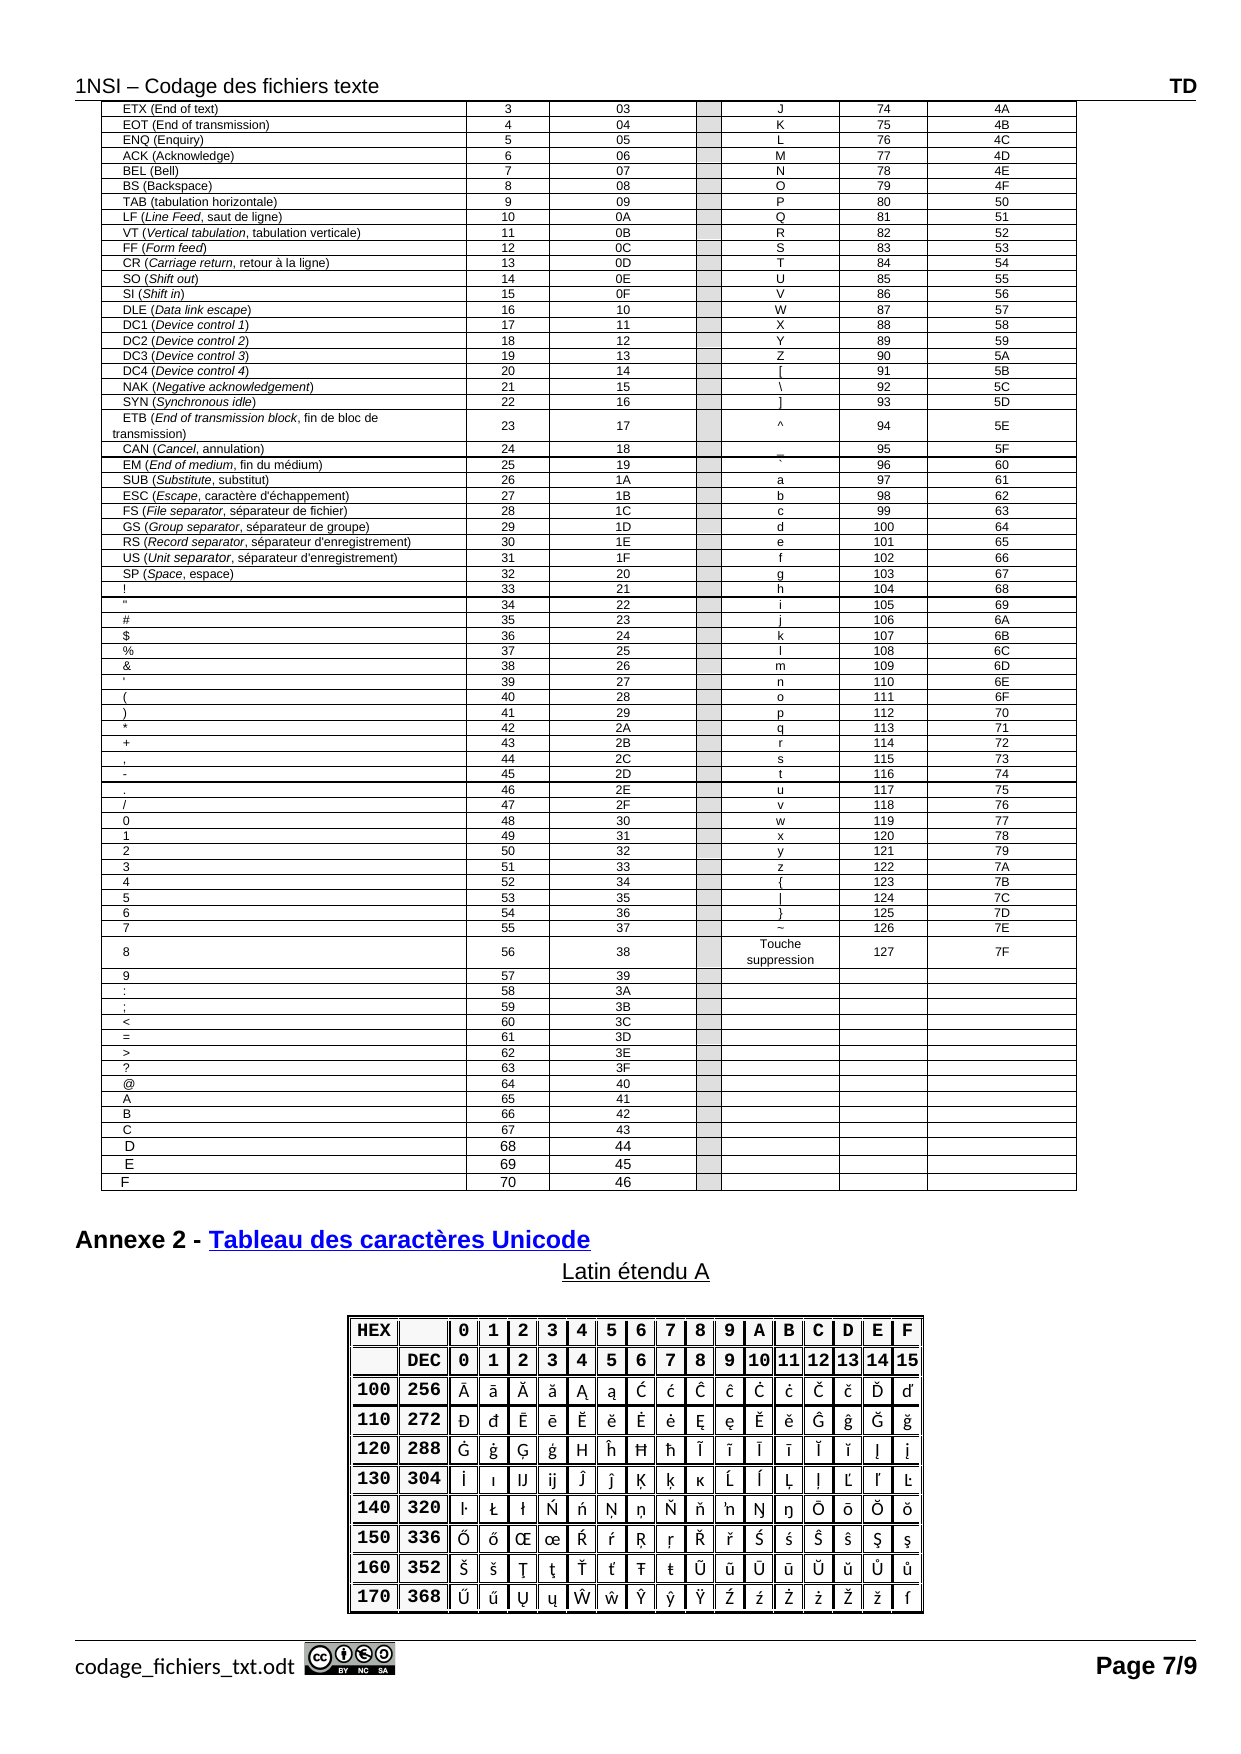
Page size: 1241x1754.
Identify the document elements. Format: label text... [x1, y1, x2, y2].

table_cell 32 [467, 567, 549, 581]
table_cell DC3 (Device control 3) [102, 349, 466, 363]
table_cell 76 [928, 798, 1076, 812]
table_cell d [722, 519, 839, 533]
table_cell [928, 999, 1076, 1014]
table_cell ħ [657, 1437, 684, 1463]
table_cell 1B [550, 488, 696, 503]
table_cell 26 [550, 659, 696, 673]
table_cell R [722, 225, 839, 239]
table_cell Ĥ [569, 1437, 595, 1463]
table_cell 69 [928, 598, 1076, 612]
table_cell [840, 984, 927, 998]
table_cell [840, 1015, 927, 1029]
table_cell [697, 102, 721, 116]
table_cell 100 [351, 1374, 397, 1404]
table_cell č [835, 1378, 861, 1404]
table_cell 109 [840, 659, 927, 673]
table_cell Ą [569, 1378, 595, 1404]
table_cell / [102, 798, 466, 812]
table_cell 4F [928, 179, 1076, 193]
table_cell 7E [928, 921, 1076, 936]
table_cell 14 [864, 1348, 891, 1374]
table_cell i [722, 598, 839, 612]
table_cell 64 [928, 519, 1076, 533]
table_cell r [722, 736, 839, 751]
table_cell u [722, 783, 839, 797]
table_cell ' [102, 675, 466, 689]
table_header D [833, 1319, 863, 1345]
table_cell [697, 783, 721, 797]
table_cell Touche suppression [722, 937, 839, 967]
table_cell $ [102, 628, 466, 643]
table_cell [722, 1123, 839, 1137]
table_cell 37 [467, 644, 549, 658]
table_cell RS (Record separator, séparateur d'enregistrement) [102, 535, 466, 549]
table_cell ş [894, 1522, 921, 1552]
table_cell 38 [467, 659, 549, 673]
table_cell 5C [928, 379, 1076, 394]
table_cell 60 [467, 1015, 549, 1029]
table_cell 56 [928, 287, 1076, 301]
table_cell Ć [628, 1378, 654, 1404]
table_cell [722, 1138, 839, 1155]
table_cell 27 [467, 488, 549, 503]
table_cell ě [776, 1407, 802, 1433]
table_cell 256 [400, 1378, 447, 1404]
table_cell 58 [928, 318, 1076, 332]
table_cell 4D [928, 148, 1076, 162]
table_cell f [722, 550, 839, 566]
table_cell ġ [480, 1437, 507, 1463]
table_cell 68 [928, 582, 1076, 596]
table_cell 69 [467, 1156, 549, 1173]
table_cell C [102, 1123, 466, 1137]
table_cell CR (Carriage return, retour à la ligne) [102, 256, 466, 270]
table_cell [697, 133, 721, 147]
table_cell 24 [467, 442, 549, 456]
table_cell 48 [467, 813, 549, 828]
table_cell 4 [569, 1348, 595, 1374]
table_cell Đ [451, 1407, 477, 1433]
table_cell 67 [928, 567, 1076, 581]
table_cell [697, 473, 721, 487]
table_cell [928, 1138, 1076, 1155]
table_cell 57 [467, 969, 549, 983]
table_cell Ň [657, 1496, 684, 1522]
table_cell ETB (End of transmission block, fin de bloc de transmission) [102, 410, 466, 441]
table_cell [722, 1030, 839, 1044]
table_cell ŏ [892, 1493, 922, 1522]
table_cell [928, 1030, 1076, 1044]
table_cell 41 [467, 705, 549, 720]
table_cell 2F [550, 798, 696, 812]
table_cell 117 [840, 783, 927, 797]
table_header 6 [626, 1319, 656, 1345]
table_cell 102 [840, 550, 927, 566]
table_header 8 [685, 1319, 715, 1345]
table_header 7 [656, 1319, 685, 1345]
table_cell 6A [928, 613, 1076, 627]
table_cell F [102, 1174, 466, 1190]
table_cell 52 [467, 875, 549, 889]
table_cell 7 [657, 1348, 684, 1374]
table_cell TAB (tabulation horizontale) [102, 194, 466, 209]
table_cell 4 [102, 875, 466, 889]
table_cell VT (Vertical tabulation, tabulation verticale) [102, 225, 466, 239]
table_cell 125 [840, 906, 927, 920]
table_cell [697, 813, 721, 828]
table_cell [697, 117, 721, 132]
table_cell 7B [928, 875, 1076, 889]
table_cell [928, 1061, 1076, 1075]
table_cell 7 [102, 921, 466, 936]
table_cell 08 [550, 179, 696, 193]
table_cell ] [722, 395, 839, 409]
table_cell 1 [480, 1348, 507, 1374]
table_cell 6B [928, 628, 1076, 643]
table_cell [840, 1138, 927, 1155]
table_cell 45 [467, 767, 549, 781]
table_cell 65 [467, 1092, 549, 1106]
table_cell 7C [928, 890, 1076, 905]
table_cell P [722, 194, 839, 209]
table_cell [697, 287, 721, 301]
table_cell [840, 1156, 927, 1173]
table_cell 66 [467, 1107, 549, 1122]
table_cell [697, 349, 721, 363]
table_cell [697, 860, 721, 874]
table_cell ā [480, 1378, 507, 1404]
table_cell Ļ [776, 1467, 802, 1493]
table_cell 22 [467, 395, 549, 409]
table_cell [697, 1156, 721, 1173]
table_cell ETX (End of text) [102, 102, 466, 116]
table_cell 4E [928, 164, 1076, 178]
table_cell 113 [840, 721, 927, 735]
table_cell 1E [550, 535, 696, 549]
table_cell 36 [467, 628, 549, 643]
table_cell 94 [840, 410, 927, 441]
table_cell 5F [928, 442, 1076, 456]
table_cell 119 [840, 813, 927, 828]
table_cell 31 [467, 550, 549, 566]
table_cell Ď [864, 1378, 891, 1404]
table_cell 42 [550, 1107, 696, 1122]
table_cell 115 [840, 752, 927, 766]
table_cell 7D [928, 906, 1076, 920]
table_cell 43 [550, 1123, 696, 1137]
table_cell 2A [550, 721, 696, 735]
table_cell [697, 302, 721, 317]
table_cell _ [722, 442, 839, 456]
table_cell DEC [400, 1348, 447, 1374]
table_cell l [722, 644, 839, 658]
table_cell 46 [550, 1174, 696, 1190]
table_cell 11 [776, 1348, 802, 1374]
table_cell EOT (End of transmission) [102, 117, 466, 132]
table_cell [722, 984, 839, 998]
table_cell 5 [467, 133, 549, 147]
table_cell 110 [840, 675, 927, 689]
table_cell J [722, 102, 839, 116]
table_cell ſ [892, 1581, 921, 1611]
table_cell 20 [467, 364, 549, 378]
table_cell [722, 999, 839, 1014]
table_cell 54 [928, 256, 1076, 270]
table_cell Ė [628, 1407, 654, 1433]
table_cell 1 [102, 829, 466, 843]
table_cell o [722, 690, 839, 704]
table_cell [722, 969, 839, 983]
table_cell 6C [928, 644, 1076, 658]
table_cell ń [569, 1496, 595, 1522]
table_cell 77 [840, 148, 927, 162]
table_cell 8 [102, 937, 466, 967]
table_cell Ľ [835, 1467, 861, 1493]
picture [304, 1642, 396, 1675]
table_cell 07 [550, 164, 696, 178]
table_cell SYN (Synchronous idle) [102, 395, 466, 409]
table_cell L [722, 133, 839, 147]
table_cell x [722, 829, 839, 843]
table_cell [928, 1123, 1076, 1137]
table_cell [697, 1030, 721, 1044]
table_cell 21 [467, 379, 549, 394]
table_cell < [102, 1015, 466, 1029]
table_cell DC1 (Device control 1) [102, 318, 466, 332]
table_cell 120 [840, 829, 927, 843]
table_header A [744, 1317, 774, 1345]
table_cell 122 [840, 860, 927, 874]
table_cell FS (File separator, séparateur de fichier) [102, 504, 466, 518]
table_cell ą [598, 1378, 625, 1404]
table_cell V [722, 287, 839, 301]
table_cell 2D [550, 767, 696, 781]
table_cell [928, 1092, 1076, 1106]
table_cell 160 [349, 1552, 399, 1581]
table_cell ; [102, 999, 466, 1014]
table_cell 61 [928, 473, 1076, 487]
table_cell ı [480, 1467, 507, 1493]
table_cell [722, 1015, 839, 1029]
table_cell b [722, 488, 839, 503]
table_cell 70 [928, 705, 1076, 720]
table_cell [697, 318, 721, 332]
table_cell p [722, 705, 839, 720]
table_cell 3B [550, 999, 696, 1014]
table_cell 6 [628, 1348, 654, 1374]
table_cell ŉ [716, 1496, 743, 1522]
table_cell = [102, 1030, 466, 1044]
table_cell 10 [467, 210, 549, 224]
table_cell [697, 598, 721, 612]
table_cell 50 [928, 194, 1076, 209]
table_cell 5E [928, 410, 1076, 441]
table_cell 60 [928, 458, 1076, 472]
table_cell CAN (Cancel, annulation) [102, 442, 466, 456]
table_cell 17 [467, 318, 549, 332]
table_cell [697, 241, 721, 255]
table_cell [697, 458, 721, 472]
table_cell 101 [840, 535, 927, 549]
table_cell 1A [550, 473, 696, 487]
table_cell EM (End of medium, fin du médium) [102, 458, 466, 472]
table_cell [697, 395, 721, 409]
table_cell ů [892, 1552, 922, 1581]
table_cell 30 [467, 535, 549, 549]
table_cell [722, 1174, 839, 1190]
table_cell 16 [550, 395, 696, 409]
table_cell BEL (Bell) [102, 164, 466, 178]
table_cell 0F [550, 287, 696, 301]
table_cell 87 [840, 302, 927, 317]
table_cell 1C [550, 504, 696, 518]
table_cell Ů [864, 1555, 891, 1581]
table_cell ŀ [451, 1496, 477, 1522]
table_cell [697, 613, 721, 627]
table_cell 12 [467, 241, 549, 255]
table_cell A [102, 1092, 466, 1106]
table_cell 120 [351, 1434, 397, 1463]
table_cell 19 [467, 349, 549, 363]
table_cell Ś [746, 1526, 772, 1552]
table_cell 105 [840, 598, 927, 612]
table_cell 3C [550, 1015, 696, 1029]
table_cell [722, 1107, 839, 1122]
table_cell 170 [351, 1581, 399, 1611]
table_cell 26 [467, 473, 549, 487]
table_cell [722, 1076, 839, 1091]
table_cell [697, 148, 721, 162]
table_cell SO (Shift out) [102, 271, 466, 286]
table_cell M [722, 148, 839, 162]
table_cell 1F [550, 550, 696, 566]
table_cell 320 [400, 1496, 447, 1522]
table_cell [840, 1123, 927, 1137]
table_cell 10 [550, 302, 696, 317]
table_cell [697, 364, 721, 378]
table_cell [697, 1092, 721, 1106]
table_cell 3F [550, 1061, 696, 1075]
table_cell 9 [102, 969, 466, 983]
table_cell 23 [550, 613, 696, 627]
table_cell 40 [467, 690, 549, 704]
table_cell D [102, 1138, 466, 1155]
table_cell 25 [550, 644, 696, 658]
table_cell 63 [467, 1061, 549, 1075]
table_header 2 [508, 1319, 537, 1345]
table_cell 85 [840, 271, 927, 286]
table_cell [697, 1107, 721, 1122]
table_cell 15 [550, 379, 696, 394]
table_cell BS (Backspace) [102, 179, 466, 193]
table_cell T [722, 256, 839, 270]
table_cell LF (Line Feed, saut de ligne) [102, 210, 466, 224]
table_cell Ŭ [805, 1555, 832, 1581]
table_cell 11 [550, 318, 696, 332]
table_cell 73 [928, 752, 1076, 766]
table_cell 53 [467, 890, 549, 905]
table_cell 15 [892, 1345, 922, 1374]
table_cell 10 [746, 1348, 772, 1374]
table_cell 0C [550, 241, 696, 255]
table_cell v [722, 798, 839, 812]
table_cell [697, 225, 721, 239]
table_cell Ō [805, 1496, 832, 1522]
table_cell ī [776, 1437, 802, 1463]
table_cell 16 [467, 302, 549, 317]
table_cell 110 [351, 1404, 397, 1433]
table_cell Ķ [628, 1467, 654, 1493]
table_cell 104 [840, 582, 927, 596]
table_cell 58 [467, 984, 549, 998]
table_cell 5 [102, 890, 466, 905]
table_cell ň [687, 1496, 713, 1522]
table_header 9 [715, 1319, 744, 1345]
table_cell ESC (Escape, caractère d'échappement) [102, 488, 466, 503]
table_cell 3E [550, 1046, 696, 1060]
table_cell [697, 1138, 721, 1155]
table_cell Ű [449, 1585, 478, 1611]
table_header F [892, 1319, 921, 1345]
table_cell 42 [467, 721, 549, 735]
table_cell 3D [550, 1030, 696, 1044]
table_cell Ž [833, 1585, 863, 1611]
table_cell [840, 1107, 927, 1122]
table_cell 17 [550, 410, 696, 441]
table_cell w [722, 813, 839, 828]
table_cell 29 [467, 519, 549, 533]
text Latin étendu A [75, 1258, 1196, 1284]
table_cell 56 [467, 937, 549, 967]
table_cell Ě [746, 1407, 772, 1433]
table_cell 64 [467, 1076, 549, 1091]
table_cell \ [722, 379, 839, 394]
table_cell Ĵ [569, 1467, 595, 1493]
table_cell Ũ [687, 1555, 713, 1581]
table_cell [697, 488, 721, 503]
table_cell 0A [550, 210, 696, 224]
table_cell DC4 (Device control 4) [102, 364, 466, 378]
table_cell Ē [510, 1407, 536, 1433]
table_cell 50 [467, 844, 549, 858]
table_cell 33 [550, 860, 696, 874]
table_cell 4A [928, 102, 1076, 116]
table_cell ğ [894, 1404, 921, 1433]
table_cell 09 [550, 194, 696, 209]
table_cell [697, 844, 721, 858]
table_cell [722, 1061, 839, 1075]
table_cell ċ [776, 1378, 802, 1404]
table_cell 368 [399, 1581, 449, 1611]
table_cell Ÿ [685, 1585, 715, 1611]
table_cell [697, 906, 721, 920]
table_cell 35 [467, 613, 549, 627]
table_cell 19 [550, 458, 696, 472]
table_cell [697, 210, 721, 224]
table_cell Ţ [510, 1555, 536, 1581]
table_cell 14 [550, 364, 696, 378]
table_cell ũ [716, 1555, 743, 1581]
table_header E [863, 1317, 892, 1345]
table_cell [697, 999, 721, 1014]
table_cell ľ [864, 1467, 891, 1493]
table_cell 123 [840, 875, 927, 889]
table_cell ż [804, 1585, 833, 1611]
table_cell 352 [400, 1555, 447, 1581]
table_cell 2 [102, 844, 466, 858]
table_cell ŕ [598, 1526, 625, 1552]
table_header 1 [479, 1317, 508, 1345]
table_cell 89 [840, 333, 927, 347]
table_cell ĉ [716, 1378, 743, 1404]
table_cell [697, 798, 721, 812]
table_cell 112 [840, 705, 927, 720]
table_cell GS (Group separator, séparateur de groupe) [102, 519, 466, 533]
table_cell 74 [928, 767, 1076, 781]
table_cell 6 [102, 906, 466, 920]
table_cell 36 [550, 906, 696, 920]
table_cell Ŀ [894, 1463, 921, 1493]
table_cell [697, 675, 721, 689]
table_cell c [722, 504, 839, 518]
table_cell 100 [840, 519, 927, 533]
table_cell Ċ [746, 1378, 772, 1404]
table_cell Ī [746, 1437, 772, 1463]
table_cell Ť [569, 1555, 595, 1581]
table_cell Ŗ [628, 1526, 654, 1552]
table_cell : [102, 984, 466, 998]
table_cell 118 [840, 798, 927, 812]
table_cell ĥ [598, 1437, 625, 1463]
table_cell Ń [539, 1496, 566, 1522]
table_cell [928, 1156, 1076, 1173]
table_cell [722, 1046, 839, 1060]
table_cell Č [805, 1378, 832, 1404]
table_cell Ā [451, 1378, 477, 1404]
table_cell 103 [840, 567, 927, 581]
table_cell 55 [467, 921, 549, 936]
table_cell m [722, 659, 839, 673]
table_cell - [102, 767, 466, 781]
table_cell 38 [550, 937, 696, 967]
table_cell 68 [467, 1138, 549, 1155]
table_cell 06 [550, 148, 696, 162]
table_cell ` [722, 458, 839, 472]
table_cell ) [102, 705, 466, 720]
table_cell [697, 194, 721, 209]
table_cell į [894, 1434, 921, 1463]
table_cell ŧ [657, 1555, 684, 1581]
table_header 5 [597, 1319, 626, 1345]
table_cell ACK (Acknowledge) [102, 148, 466, 162]
table_cell [697, 333, 721, 347]
table_cell [840, 1076, 927, 1091]
table_cell [697, 875, 721, 889]
table_cell [697, 410, 721, 441]
table_cell Ħ [628, 1437, 654, 1463]
table_cell [697, 1046, 721, 1060]
table_cell Ų [508, 1585, 537, 1611]
table_cell [697, 1076, 721, 1091]
table_cell ņ [628, 1496, 654, 1522]
table_cell 80 [840, 194, 927, 209]
table_cell 116 [840, 767, 927, 781]
table_cell 6 [467, 148, 549, 162]
table_cell [697, 721, 721, 735]
table_cell 29 [550, 705, 696, 720]
table_cell İ [451, 1467, 477, 1493]
table_cell 111 [840, 690, 927, 704]
table_cell Ř [687, 1526, 713, 1552]
table_cell Ŋ [746, 1496, 772, 1522]
table_cell 53 [928, 241, 1076, 255]
table_cell 0D [550, 256, 696, 270]
table_cell 59 [928, 333, 1076, 347]
table_cell 20 [550, 567, 696, 581]
table_cell + [102, 736, 466, 751]
table_cell 107 [840, 628, 927, 643]
table_cell 126 [840, 921, 927, 936]
table_cell 51 [928, 210, 1076, 224]
table_cell [697, 984, 721, 998]
table_cell 43 [467, 736, 549, 751]
table_cell [697, 767, 721, 781]
table_cell Ĭ [805, 1437, 832, 1463]
table_cell 46 [467, 783, 549, 797]
table_cell ť [598, 1555, 625, 1581]
table_cell 45 [550, 1156, 696, 1173]
table_cell U [722, 271, 839, 286]
table_cell 14 [467, 271, 549, 286]
table_cell ŵ [597, 1585, 626, 1611]
table_cell ĕ [598, 1407, 625, 1433]
table_cell ENQ (Enquiry) [102, 133, 466, 147]
table_cell 99 [840, 504, 927, 518]
table_cell 9 [467, 194, 549, 209]
table_cell 6F [928, 690, 1076, 704]
table_cell ś [776, 1526, 802, 1552]
table_cell 75 [840, 117, 927, 132]
table_cell ~ [722, 921, 839, 936]
table_cell ė [657, 1407, 684, 1433]
table_cell 150 [351, 1522, 397, 1552]
table_cell 304 [400, 1467, 447, 1493]
table_cell a [722, 473, 839, 487]
table_cell 18 [550, 442, 696, 456]
table_cell ŗ [657, 1526, 684, 1552]
table_cell ł [510, 1496, 536, 1522]
table_cell 32 [550, 844, 696, 858]
table_cell ķ [657, 1467, 684, 1493]
table_cell 12 [805, 1348, 832, 1374]
table_cell 0 [102, 813, 466, 828]
table_cell 86 [840, 287, 927, 301]
table_cell [697, 1123, 721, 1137]
table_header 4 [567, 1319, 597, 1345]
table_cell 3 [102, 860, 466, 874]
table_cell 66 [928, 550, 1076, 566]
table_cell 4C [928, 133, 1076, 147]
table_cell 79 [928, 844, 1076, 858]
table_cell 7F [928, 937, 1076, 967]
table_cell ĸ [687, 1467, 713, 1493]
table_cell ŋ [776, 1496, 802, 1522]
table_cell DC2 (Device control 2) [102, 333, 466, 347]
table_cell 7A [928, 860, 1076, 874]
table_cell Ł [480, 1496, 507, 1522]
table_cell y [722, 844, 839, 858]
table_cell Ő [451, 1526, 477, 1552]
table_cell 74 [840, 102, 927, 116]
table_cell [697, 752, 721, 766]
table_cell 0E [550, 271, 696, 286]
table_cell | [722, 890, 839, 905]
table_cell Š [451, 1555, 477, 1581]
table_cell ź [744, 1581, 774, 1611]
table_cell 47 [467, 798, 549, 812]
table_cell 5D [928, 395, 1076, 409]
table_cell 23 [467, 410, 549, 441]
table_cell * [102, 721, 466, 735]
table_cell Ă [510, 1378, 536, 1404]
table_cell đ [480, 1407, 507, 1433]
table_cell 106 [840, 613, 927, 627]
table_cell 2E [550, 783, 696, 797]
table_cell ő [480, 1526, 507, 1552]
table_cell 70 [467, 1174, 549, 1190]
table_cell Z [722, 349, 839, 363]
table_cell 57 [928, 302, 1076, 317]
table_cell g [722, 567, 839, 581]
table_cell ž [863, 1585, 892, 1611]
table_cell 18 [467, 333, 549, 347]
table_cell SP (Space, espace) [102, 567, 466, 581]
table_cell Ğ [864, 1407, 891, 1433]
table_cell 12 [550, 333, 696, 347]
table_cell [697, 256, 721, 270]
table_cell 55 [928, 271, 1076, 286]
table_cell 65 [928, 535, 1076, 549]
table_cell 2C [550, 752, 696, 766]
table_cell [697, 829, 721, 843]
table_cell 28 [550, 690, 696, 704]
table_cell 37 [550, 921, 696, 936]
table_cell E [102, 1156, 466, 1173]
table_cell ! [102, 582, 466, 596]
table_cell 31 [550, 829, 696, 843]
table_cell 84 [840, 256, 927, 270]
table_cell US (Unit separator, séparateur d'enregistrement) [102, 550, 466, 566]
table_cell ű [479, 1585, 508, 1611]
table_cell Ģ [510, 1437, 536, 1463]
table_cell 96 [840, 458, 927, 472]
table_header B [774, 1319, 803, 1345]
table_cell 0 [451, 1348, 477, 1374]
table_cell Ņ [598, 1496, 625, 1522]
table_cell [722, 1156, 839, 1173]
table_cell 4 [467, 117, 549, 132]
table_cell 62 [467, 1046, 549, 1060]
table_cell Ŏ [864, 1496, 891, 1522]
table_cell 77 [928, 813, 1076, 828]
table_cell ū [776, 1555, 802, 1581]
table_cell ē [539, 1407, 566, 1433]
table_cell Ę [687, 1407, 713, 1433]
table_cell 83 [840, 241, 927, 255]
table_cell 6D [928, 659, 1076, 673]
table_cell 24 [550, 628, 696, 643]
table_cell 130 [351, 1463, 397, 1493]
text Annexe 2 - Tableau des caractères Unicode [75, 1225, 1196, 1254]
table_cell ę [716, 1407, 743, 1433]
table_cell 78 [840, 164, 927, 178]
table_cell œ [539, 1526, 566, 1552]
table_cell Ġ [451, 1437, 477, 1463]
table_cell 44 [550, 1138, 696, 1155]
table_cell [697, 628, 721, 643]
table_cell 34 [467, 598, 549, 612]
table_cell [697, 1061, 721, 1075]
table_cell 3 [539, 1348, 566, 1374]
table_cell . [102, 783, 466, 797]
table_cell 8 [467, 179, 549, 193]
table_cell [697, 379, 721, 394]
table_cell [840, 1061, 927, 1075]
table_cell N [722, 164, 839, 178]
table_cell [697, 890, 721, 905]
table_header C [804, 1317, 833, 1345]
table_cell ^ [722, 410, 839, 441]
table_cell Ź [715, 1585, 744, 1611]
table_cell Į [864, 1437, 891, 1463]
table_cell j [722, 613, 839, 627]
table_cell Ĝ [805, 1407, 832, 1433]
table_cell " [102, 598, 466, 612]
table_cell ŭ [835, 1555, 861, 1581]
table_cell [349, 1345, 399, 1374]
table_cell [928, 1107, 1076, 1122]
table_cell 108 [840, 644, 927, 658]
table_header HEX [351, 1319, 399, 1345]
table_cell 6E [928, 675, 1076, 689]
table_cell > [102, 1046, 466, 1060]
table_cell 124 [840, 890, 927, 905]
table_cell 98 [840, 488, 927, 503]
table_cell [697, 644, 721, 658]
table_cell [697, 969, 721, 983]
table_cell [697, 271, 721, 286]
table_cell 33 [467, 582, 549, 596]
table_cell e [722, 535, 839, 549]
table_cell 72 [928, 736, 1076, 751]
table_cell t [722, 767, 839, 781]
table_cell 67 [467, 1123, 549, 1137]
table_header [399, 1317, 449, 1345]
table_cell 91 [840, 364, 927, 378]
table_cell s [722, 752, 839, 766]
table_cell q [722, 721, 839, 735]
table_cell 5A [928, 349, 1076, 363]
table_cell [928, 1174, 1076, 1190]
table_cell 2B [550, 736, 696, 751]
table_cell ų [538, 1585, 567, 1611]
table_cell 54 [467, 906, 549, 920]
table_cell 140 [349, 1493, 399, 1522]
table_cell h [722, 582, 839, 596]
table_cell 44 [467, 752, 549, 766]
table_cell 4B [928, 117, 1076, 132]
table_cell [ [722, 364, 839, 378]
table_cell 71 [928, 721, 1076, 735]
table_cell [840, 999, 927, 1014]
table_cell SUB (Substitute, substitut) [102, 473, 466, 487]
table_cell ? [102, 1061, 466, 1075]
table_cell Ŧ [628, 1555, 654, 1581]
table_cell [697, 736, 721, 751]
table_cell [697, 705, 721, 720]
table_cell 0B [550, 225, 696, 239]
table_cell 39 [550, 969, 696, 983]
table_cell Ŷ [626, 1585, 656, 1611]
table_cell 30 [550, 813, 696, 828]
table_cell ď [894, 1374, 921, 1404]
table_cell 51 [467, 860, 549, 874]
table_cell Ĳ [510, 1467, 536, 1493]
table_cell [697, 1174, 721, 1190]
table_cell 127 [840, 937, 927, 967]
table_cell 52 [928, 225, 1076, 239]
table_cell [840, 1092, 927, 1106]
table_cell Ş [864, 1526, 891, 1552]
table_cell K [722, 117, 839, 132]
table_cell ĳ [539, 1467, 566, 1493]
table_cell 5 [598, 1348, 625, 1374]
table_cell 34 [550, 875, 696, 889]
table_cell 81 [840, 210, 927, 224]
table_cell ģ [539, 1437, 566, 1463]
table_cell 03 [550, 102, 696, 116]
table_cell [697, 1015, 721, 1029]
table_cell 8 [687, 1348, 713, 1374]
table_cell Y [722, 333, 839, 347]
table_cell ŝ [835, 1526, 861, 1552]
table_cell { [722, 875, 839, 889]
table_cell ŷ [656, 1585, 685, 1611]
table_cell 40 [550, 1076, 696, 1091]
table_cell 9 [716, 1348, 743, 1374]
table_cell 288 [400, 1437, 447, 1463]
table_cell 95 [840, 442, 927, 456]
table_cell [928, 1046, 1076, 1060]
table_cell [697, 504, 721, 518]
table_cell 04 [550, 117, 696, 132]
table_header 0 [449, 1319, 478, 1345]
table_cell FF (Form feed) [102, 241, 466, 255]
table_cell ĺ [746, 1467, 772, 1493]
table_cell [722, 1092, 839, 1106]
table_cell [840, 969, 927, 983]
table_cell [697, 519, 721, 533]
table_cell 13 [550, 349, 696, 363]
table_cell 75 [928, 783, 1076, 797]
table_cell z [722, 860, 839, 874]
table_cell ĵ [598, 1467, 625, 1493]
table_cell [928, 1015, 1076, 1029]
table_cell 3 [467, 102, 549, 116]
table_cell ţ [539, 1555, 566, 1581]
table_cell & [102, 659, 466, 673]
table_cell Ĉ [687, 1378, 713, 1404]
table_cell Ż [774, 1585, 803, 1611]
table_cell [697, 659, 721, 673]
table_cell [840, 1046, 927, 1060]
table_cell k [722, 628, 839, 643]
table_cell W [722, 302, 839, 317]
table_cell [840, 1030, 927, 1044]
table_cell 41 [550, 1092, 696, 1106]
table_cell 79 [840, 179, 927, 193]
table_cell Ŝ [805, 1526, 832, 1552]
table_cell B [102, 1107, 466, 1122]
table_cell 13 [467, 256, 549, 270]
table_cell 88 [840, 318, 927, 332]
table_cell Q [722, 210, 839, 224]
table_cell ( [102, 690, 466, 704]
table_cell [928, 984, 1076, 998]
table_cell 1D [550, 519, 696, 533]
table_cell SI (Shift in) [102, 287, 466, 301]
table_cell 63 [928, 504, 1076, 518]
table_cell [697, 179, 721, 193]
table_cell 7 [467, 164, 549, 178]
table_cell 05 [550, 133, 696, 147]
table_cell DLE (Data link escape) [102, 302, 466, 317]
table_cell # [102, 613, 466, 627]
table_cell 3A [550, 984, 696, 998]
table_cell ĝ [835, 1407, 861, 1433]
table_cell Ū [746, 1555, 772, 1581]
table_cell 15 [467, 287, 549, 301]
table_cell NAK (Negative acknowledgement) [102, 379, 466, 394]
table_cell [697, 567, 721, 581]
table_cell [697, 690, 721, 704]
table_cell 93 [840, 395, 927, 409]
table_cell O [722, 179, 839, 193]
table_cell X [722, 318, 839, 332]
table_header 3 [538, 1317, 567, 1345]
table_cell 28 [467, 504, 549, 518]
table_cell [928, 1076, 1076, 1091]
table_cell [928, 969, 1076, 983]
table_cell 5B [928, 364, 1076, 378]
table_cell Ŵ [567, 1585, 597, 1611]
table_cell [697, 921, 721, 936]
table_cell ō [835, 1496, 861, 1522]
table_cell ă [539, 1378, 566, 1404]
table_cell [697, 535, 721, 549]
table_cell [697, 442, 721, 456]
table_cell Ŕ [569, 1526, 595, 1552]
table_cell [697, 937, 721, 967]
table_cell ĭ [835, 1437, 861, 1463]
table_cell } [722, 906, 839, 920]
table_cell 61 [467, 1030, 549, 1044]
table_cell 13 [835, 1348, 861, 1374]
table_cell % [102, 644, 466, 658]
table_cell 35 [550, 890, 696, 905]
table_cell 22 [550, 598, 696, 612]
table_cell 11 [467, 225, 549, 239]
table_cell [840, 1174, 927, 1190]
table_cell 272 [400, 1407, 447, 1433]
table_cell 92 [840, 379, 927, 394]
table_cell 49 [467, 829, 549, 843]
table_cell Ĕ [569, 1407, 595, 1433]
table_cell 114 [840, 736, 927, 751]
table_cell n [722, 675, 839, 689]
table_cell 82 [840, 225, 927, 239]
table_cell S [722, 241, 839, 255]
table_cell 25 [467, 458, 549, 472]
table_cell Œ [510, 1526, 536, 1552]
table_cell ļ [805, 1467, 832, 1493]
table_cell 121 [840, 844, 927, 858]
table_cell 27 [550, 675, 696, 689]
table_cell 97 [840, 473, 927, 487]
table_cell 76 [840, 133, 927, 147]
table_cell , [102, 752, 466, 766]
table_cell 62 [928, 488, 1076, 503]
table_cell @ [102, 1076, 466, 1091]
table_cell 90 [840, 349, 927, 363]
table_cell Ĺ [716, 1467, 743, 1493]
table_cell 2 [510, 1348, 536, 1374]
table_cell 78 [928, 829, 1076, 843]
table_cell ř [716, 1526, 743, 1552]
table_cell [697, 164, 721, 178]
table_cell 39 [467, 675, 549, 689]
table_cell š [480, 1555, 507, 1581]
table_cell 21 [550, 582, 696, 596]
table_cell 336 [400, 1526, 447, 1552]
table_cell Ĩ [687, 1437, 713, 1463]
table_cell [697, 550, 721, 566]
table_cell ĩ [716, 1437, 743, 1463]
table_cell ć [657, 1378, 684, 1404]
table_cell 59 [467, 999, 549, 1014]
table_cell [697, 582, 721, 596]
